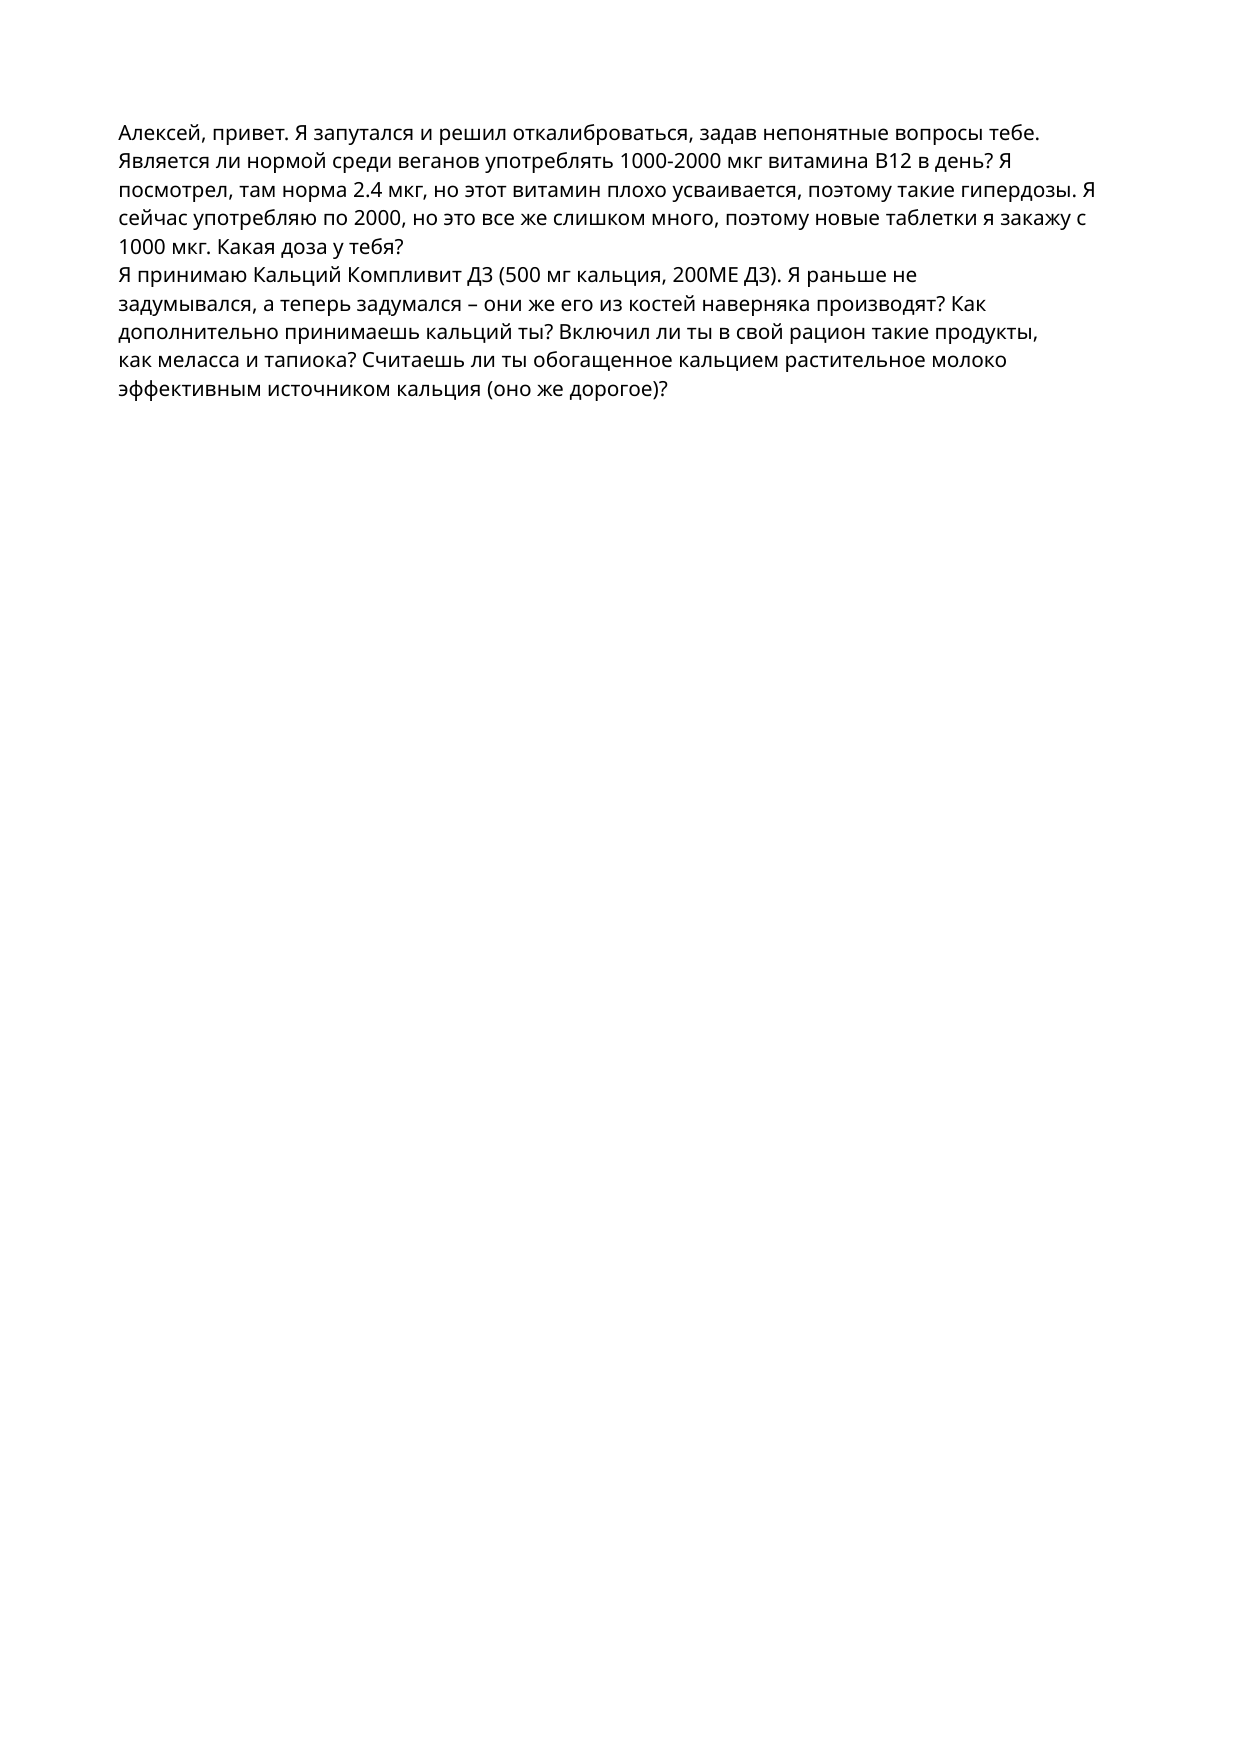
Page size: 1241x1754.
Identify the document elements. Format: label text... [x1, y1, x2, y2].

text Я принимаю Кальций Компливит Д3 (500 мг кальция, 200МЕ Д3). Я раньше не задумывался, а теперь задумался – они же его из костей наверняка производят? Как дополнительно принимаешь кальций ты? Включил ли ты в свой рацион такие продукты, как меласса и тапиока? Считаешь ли ты обогащенное кальцием растительное молоко эффективным источником кальция (оно же дорогое)? [118, 260, 1039, 402]
text Является ли нормой среди веганов употреблять 1000-2000 мкг витамина B12 в день? Я посмотрел, там норма 2.4 мкг, но этот витамин плохо усваивается, поэтому такие гипердозы. Я сейчас употребляю по 2000, но это все же слишком много, поэтому новые таблетки я закажу с 1000 мкг. Какая доза у тебя? [118, 147, 1122, 260]
text Алексей, привет. Я запутался и решил откалиброваться, задав непонятные вопросы тебе. [118, 118, 1122, 147]
